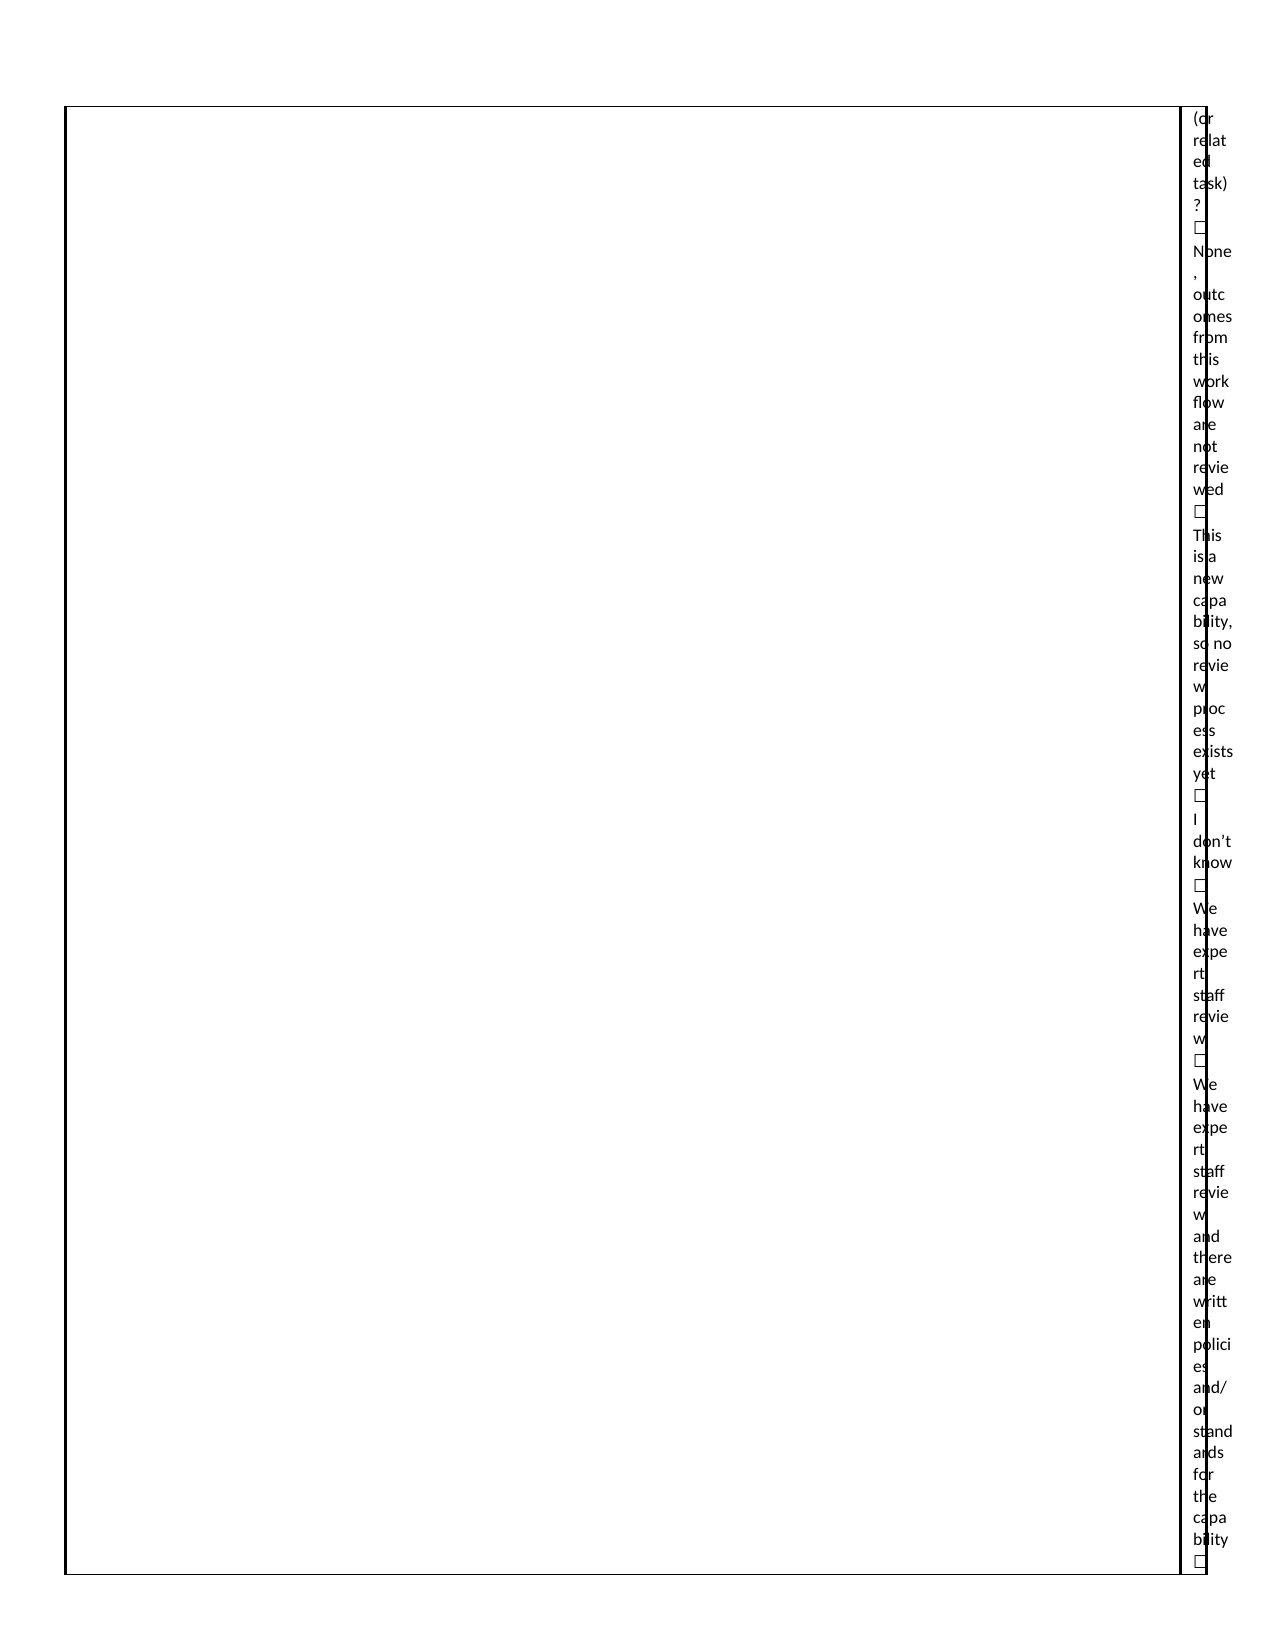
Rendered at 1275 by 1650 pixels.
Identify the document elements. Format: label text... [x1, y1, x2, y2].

table_cell [67, 107, 1179, 1574]
table_cell How do you currently assure high quality outcomes or do quality review for this capability (or related task)? ☐ A: None, outcomes from this workflow are not reviewed ☐ B: This is a new capability, so no review process exists yet ☐ C: I don’t know ☐ D: We have expert staff review ☐ E: We have expert staff review and there are written policies and/or standards for the capability ☐ F: Other, describe: [1182, 107, 1205, 1574]
